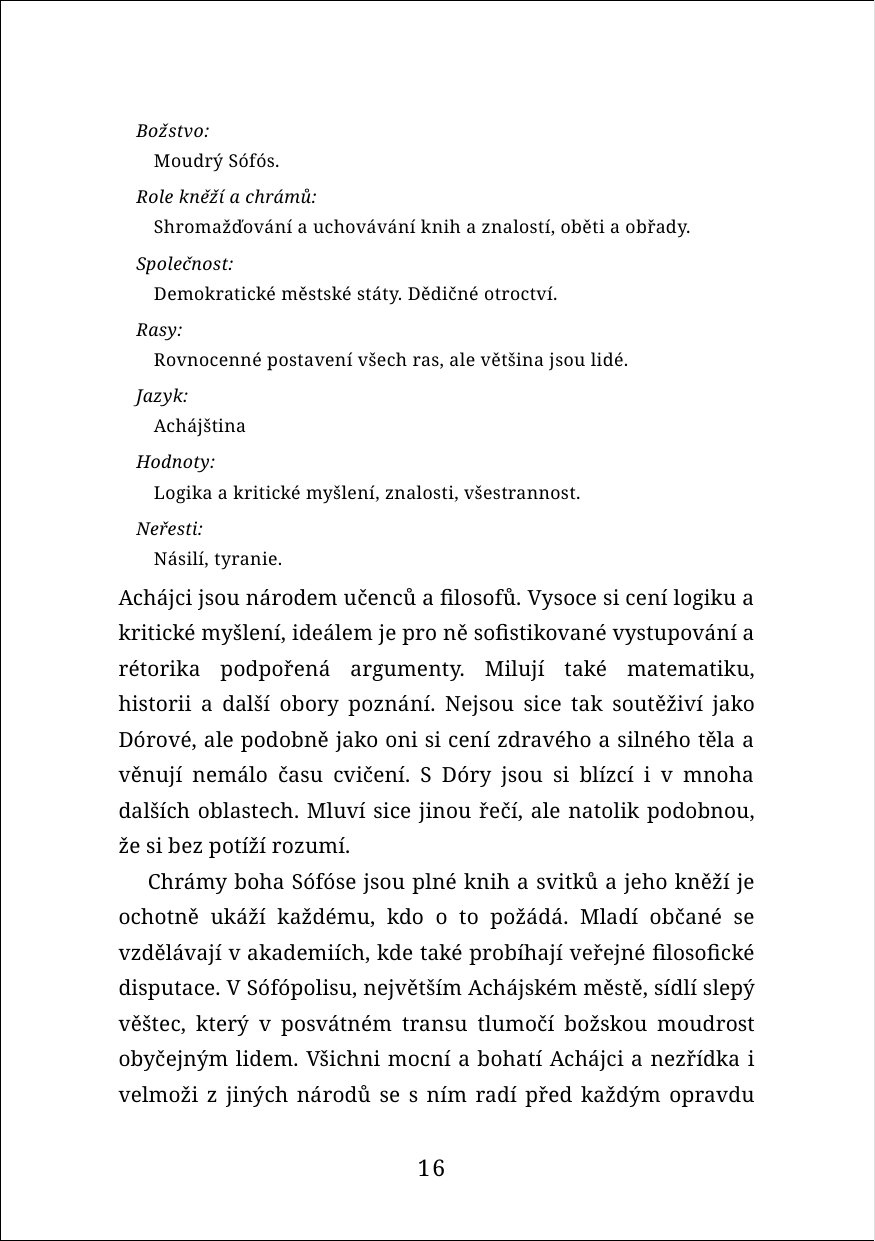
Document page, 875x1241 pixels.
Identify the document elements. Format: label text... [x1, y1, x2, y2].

list Role kněží a chrámů: Shromažďování a uchovávání knih a znalostí, oběti a obřady. [136, 184, 756, 239]
list Hodnoty: Logika a kritické myšlení, znalosti, všestrannost. [136, 450, 756, 504]
list Neřesti: Násilí, tyranie. [136, 516, 756, 571]
list Božstvo: Moudrý Sófós. [136, 118, 756, 173]
list Rasy: Rovnocenné postavení všech ras, ale většina jsou lidé. [136, 317, 756, 372]
text Achájci jsou národem učenců a filosofů. Vysoce si cení logiku a kritické myšlení, ideálem je pro ně sofistikované vystupování a rétorika podpořená argumenty. Milují také matematiku, historii a další obory poznání. Nejsou sice tak soutěživí jako Dórové, ale podobně jako oni si cení zdravého a silného těla a věnují nemálo času cvičení. S Dóry jsou si blízcí i v mnoha dalších oblastech. Mluví sice jinou řečí, ale natolik podobnou, že si bez potíží rozumí. Chrámy boha Sófóse jsou plné knih a svitků a jeho kněží je ochotně ukáží každému, kdo o to požádá. Mladí občané se vzdělávají v akademiích, kde také probíhají veřejné filosofické disputace. V Sófópolisu, největším Achájském městě, sídlí slepý věštec, který v posvátném transu tlumočí božskou moudrost obyčejným lidem. Všichni mocní a bohatí Achájci a nezřídka i velmoži z jiných národů se s ním radí před každým opravdu [118, 583, 756, 1108]
list Společnost: Demokratické městské státy. Dědičné otroctví. [136, 251, 756, 305]
list Jazyk: Achájština [136, 384, 756, 438]
